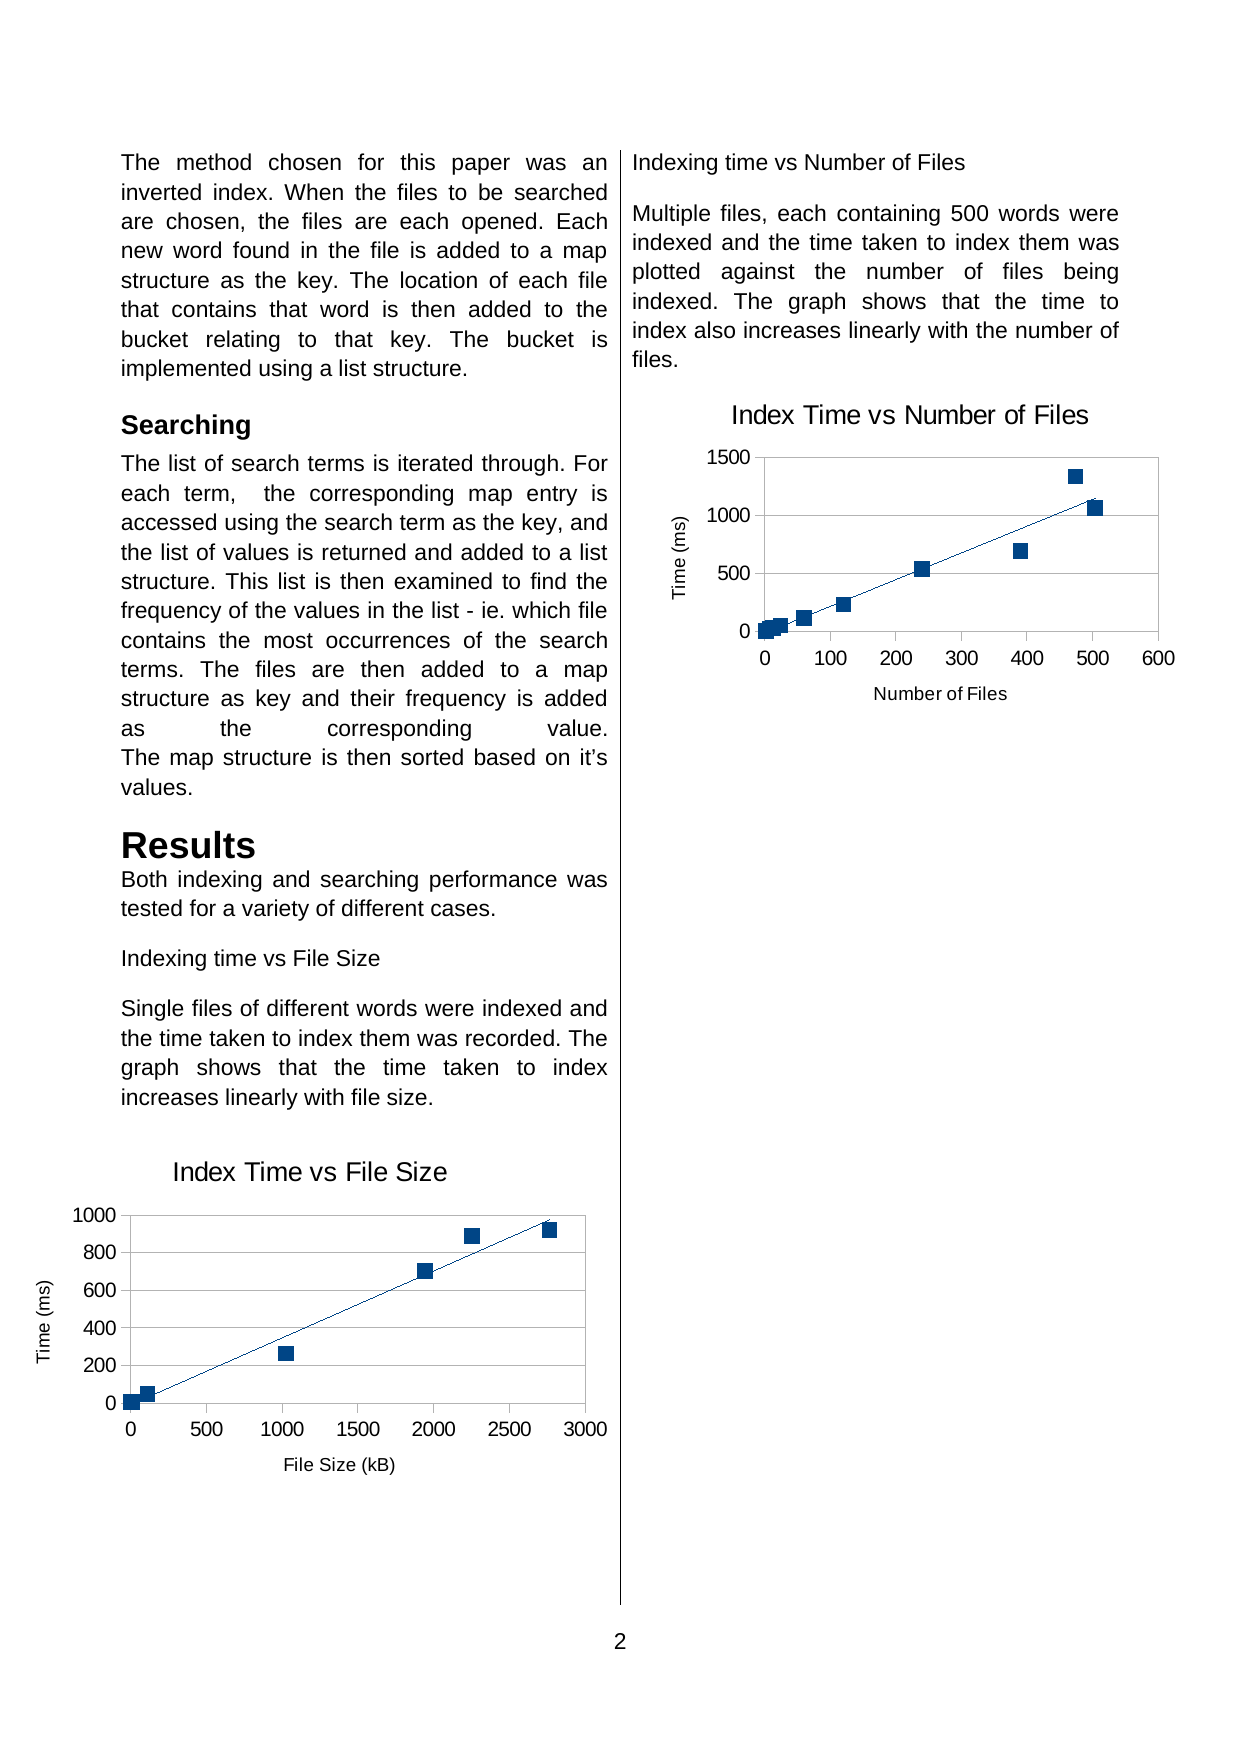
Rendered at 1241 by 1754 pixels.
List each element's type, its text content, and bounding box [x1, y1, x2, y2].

subtitle Searching [121, 410, 608, 440]
text The method chosen for this paper was an inverted index. When the files to be searched are chosen, the files are each opened. Each new word found in the file is added to a map structure as the key. The location of each file that contains that word is then added to the bucket relating to that key. The bucket is implemented using a list structure. [121, 150, 608, 381]
text Single files of different words were indexed and the time taken to index them was recorded. The graph shows that the time taken to index increases linearly with file size. [121, 996, 608, 1110]
text The list of search terms is iterated through. For each term, the corresponding map entry is accessed using the search term as the key, and the list of values is returned and added to a list structure. This list is then examined to find the frequency of the values in the list - ie. which file contains the most occurrences of the search terms. The files are then added to a map structure as key and their frequency is added as the corresponding value. The map structure is then sorted based on it’s values. [121, 451, 608, 800]
text Indexing time vs File Size [121, 946, 608, 971]
text Multiple files, each containing 500 words were indexed and the time taken to index them was plotted against the number of files being indexed. The graph shows that the time to index also increases linearly with the number of files. [632, 200, 1120, 373]
text Indexing time vs Number of Files [632, 150, 1120, 176]
text Both indexing and searching performance was tested for a variety of different cases. [121, 866, 608, 921]
subtitle Results [121, 824, 608, 866]
